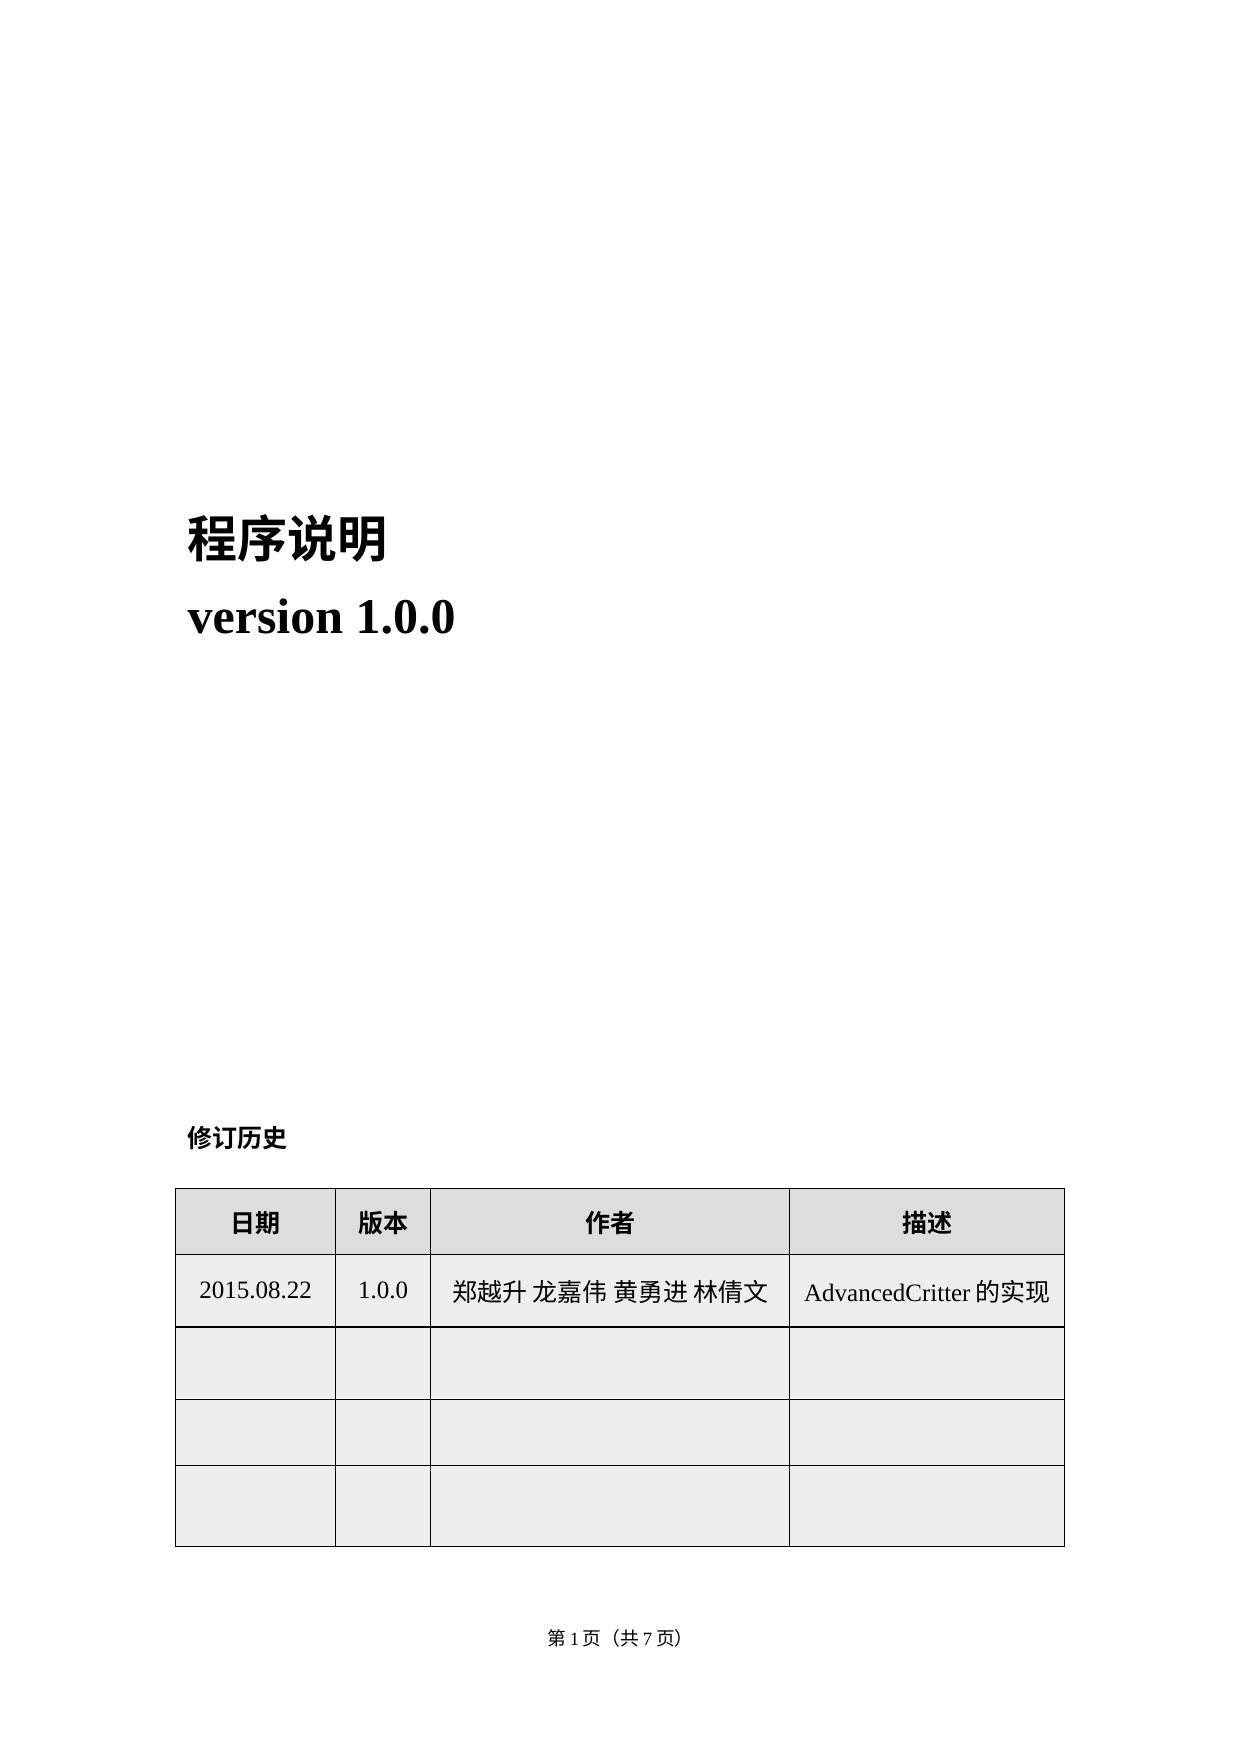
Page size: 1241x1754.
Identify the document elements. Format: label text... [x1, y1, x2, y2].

table_cell 郑越升 龙嘉伟 黄勇进 林倩文 [431, 1255, 789, 1326]
table_cell [336, 1400, 430, 1465]
table_cell [336, 1466, 430, 1546]
table_cell [790, 1400, 1064, 1465]
table_cell [431, 1328, 789, 1398]
table_cell [431, 1466, 789, 1546]
table_cell [790, 1466, 1064, 1546]
table_cell [176, 1466, 335, 1546]
table_cell AdvancedCritter的实现 [790, 1255, 1064, 1326]
table_header 版本 [336, 1189, 430, 1254]
table_cell [336, 1328, 430, 1398]
table_cell 1.0.0 [336, 1255, 430, 1326]
text version 1.0.0 [187, 584, 1053, 649]
table_cell [431, 1400, 789, 1465]
table_header 描述 [790, 1189, 1064, 1254]
table_cell [176, 1328, 335, 1398]
table_cell [790, 1328, 1064, 1398]
table_header 作者 [431, 1189, 789, 1254]
table_cell 2015.08.22 [176, 1255, 335, 1326]
table_header 日期 [176, 1189, 335, 1254]
text 修订历史 [187, 1104, 1053, 1169]
text 程序说明 [187, 487, 1053, 584]
table_cell [176, 1400, 335, 1465]
